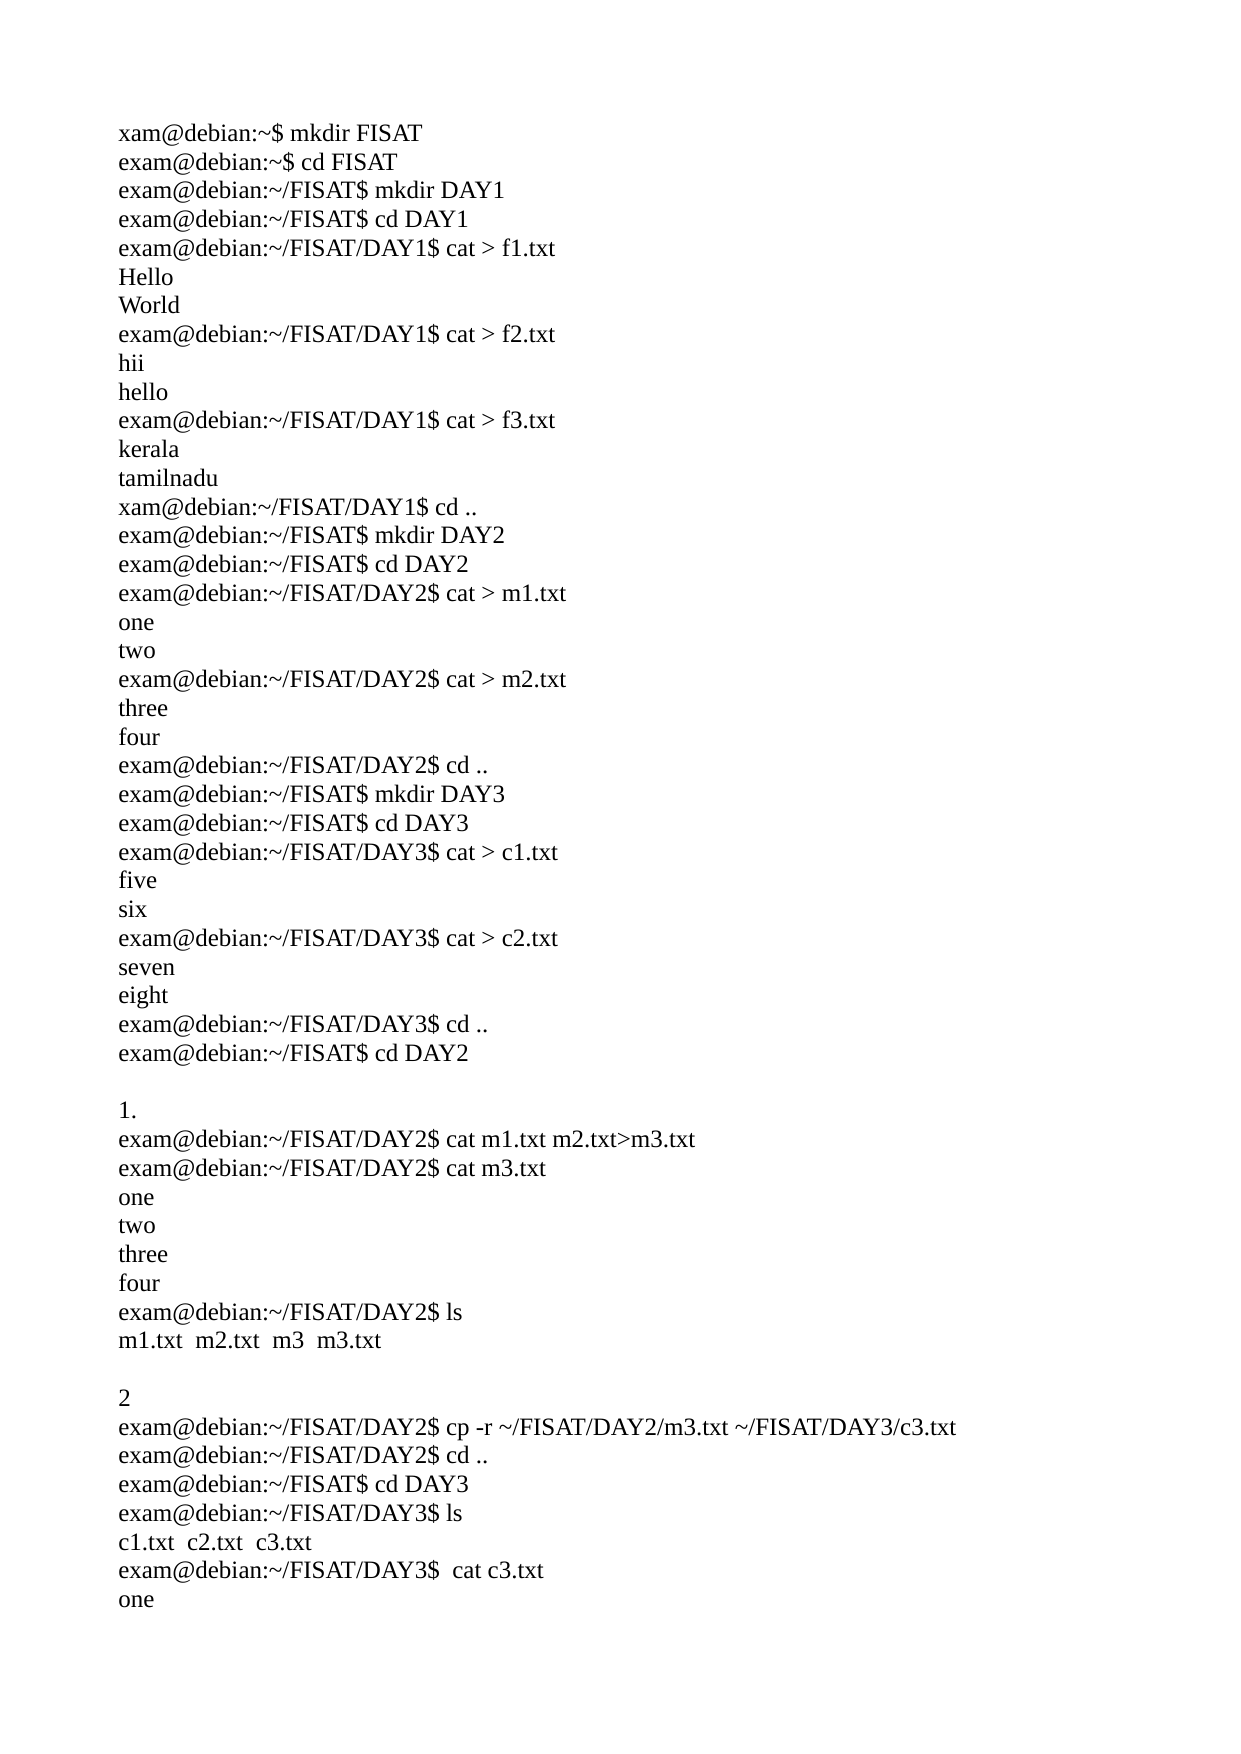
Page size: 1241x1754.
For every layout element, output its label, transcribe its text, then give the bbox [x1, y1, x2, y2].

text exam@debian:~/FISAT$ mkdir DAY1 [118, 176, 1122, 204]
text five [118, 866, 1122, 894]
text exam@debian:~/FISAT/DAY2$ cat > m1.txt [118, 578, 1122, 607]
text exam@debian:~/FISAT/DAY2$ cd .. [118, 751, 1122, 779]
text 1. [118, 1096, 1122, 1124]
text m1.txt m2.txt m3 m3.txt [118, 1326, 1122, 1354]
text exam@debian:~/FISAT/DAY1$ cat > f2.txt [118, 319, 1122, 348]
text seven [118, 952, 1122, 981]
text hii [118, 348, 1122, 377]
text three [118, 693, 1122, 722]
text c1.txt c2.txt c3.txt [118, 1527, 1122, 1556]
text exam@debian:~/FISAT/DAY2$ cat m1.txt m2.txt>m3.txt [118, 1124, 1122, 1153]
text exam@debian:~/FISAT$ cd DAY3 [118, 808, 1122, 837]
text six [118, 894, 1122, 923]
text exam@debian:~/FISAT$ cd DAY2 [118, 549, 1122, 578]
text exam@debian:~/FISAT/DAY3$ cat > c2.txt [118, 923, 1122, 952]
text exam@debian:~/FISAT/DAY3$ cat > c1.txt [118, 837, 1122, 866]
text exam@debian:~/FISAT/DAY1$ cat > f3.txt [118, 406, 1122, 434]
text tamilnadu [118, 463, 1122, 492]
text exam@debian:~/FISAT/DAY2$ cat m3.txt [118, 1153, 1122, 1182]
text exam@debian:~/FISAT/DAY2$ cat > m2.txt [118, 664, 1122, 693]
text xam@debian:~/FISAT/DAY1$ cd .. [118, 492, 1122, 521]
text exam@debian:~/FISAT$ mkdir DAY2 [118, 521, 1122, 549]
text exam@debian:~/FISAT$ cd DAY3 [118, 1469, 1122, 1498]
text exam@debian:~/FISAT/DAY3$ cd .. [118, 1009, 1122, 1038]
text exam@debian:~/FISAT/DAY3$ ls [118, 1498, 1122, 1527]
text World [118, 291, 1122, 319]
text xam@debian:~$ mkdir FISAT [118, 118, 1122, 147]
text three [118, 1239, 1122, 1268]
text two [118, 636, 1122, 664]
text eight [118, 981, 1122, 1009]
text kerala [118, 434, 1122, 463]
text one [118, 1584, 1122, 1613]
text four [118, 1268, 1122, 1297]
text hello [118, 377, 1122, 406]
text four [118, 722, 1122, 751]
text exam@debian:~/FISAT/DAY3$ cat c3.txt [118, 1556, 1122, 1584]
text exam@debian:~/FISAT/DAY1$ cat > f1.txt [118, 233, 1122, 262]
text exam@debian:~/FISAT$ mkdir DAY3 [118, 779, 1122, 808]
text exam@debian:~/FISAT$ cd DAY2 [118, 1038, 1122, 1067]
text exam@debian:~/FISAT$ cd DAY1 [118, 204, 1122, 233]
text one [118, 607, 1122, 636]
text exam@debian:~/FISAT/DAY2$ cd .. [118, 1441, 1122, 1469]
text exam@debian:~/FISAT/DAY2$ cp -r ~/FISAT/DAY2/m3.txt ~/FISAT/DAY3/c3.txt [118, 1412, 1122, 1441]
text exam@debian:~/FISAT/DAY2$ ls [118, 1297, 1122, 1326]
text exam@debian:~$ cd FISAT [118, 147, 1122, 176]
text two [118, 1211, 1122, 1239]
text 2 [118, 1383, 1122, 1412]
text Hello [118, 262, 1122, 291]
text one [118, 1182, 1122, 1211]
